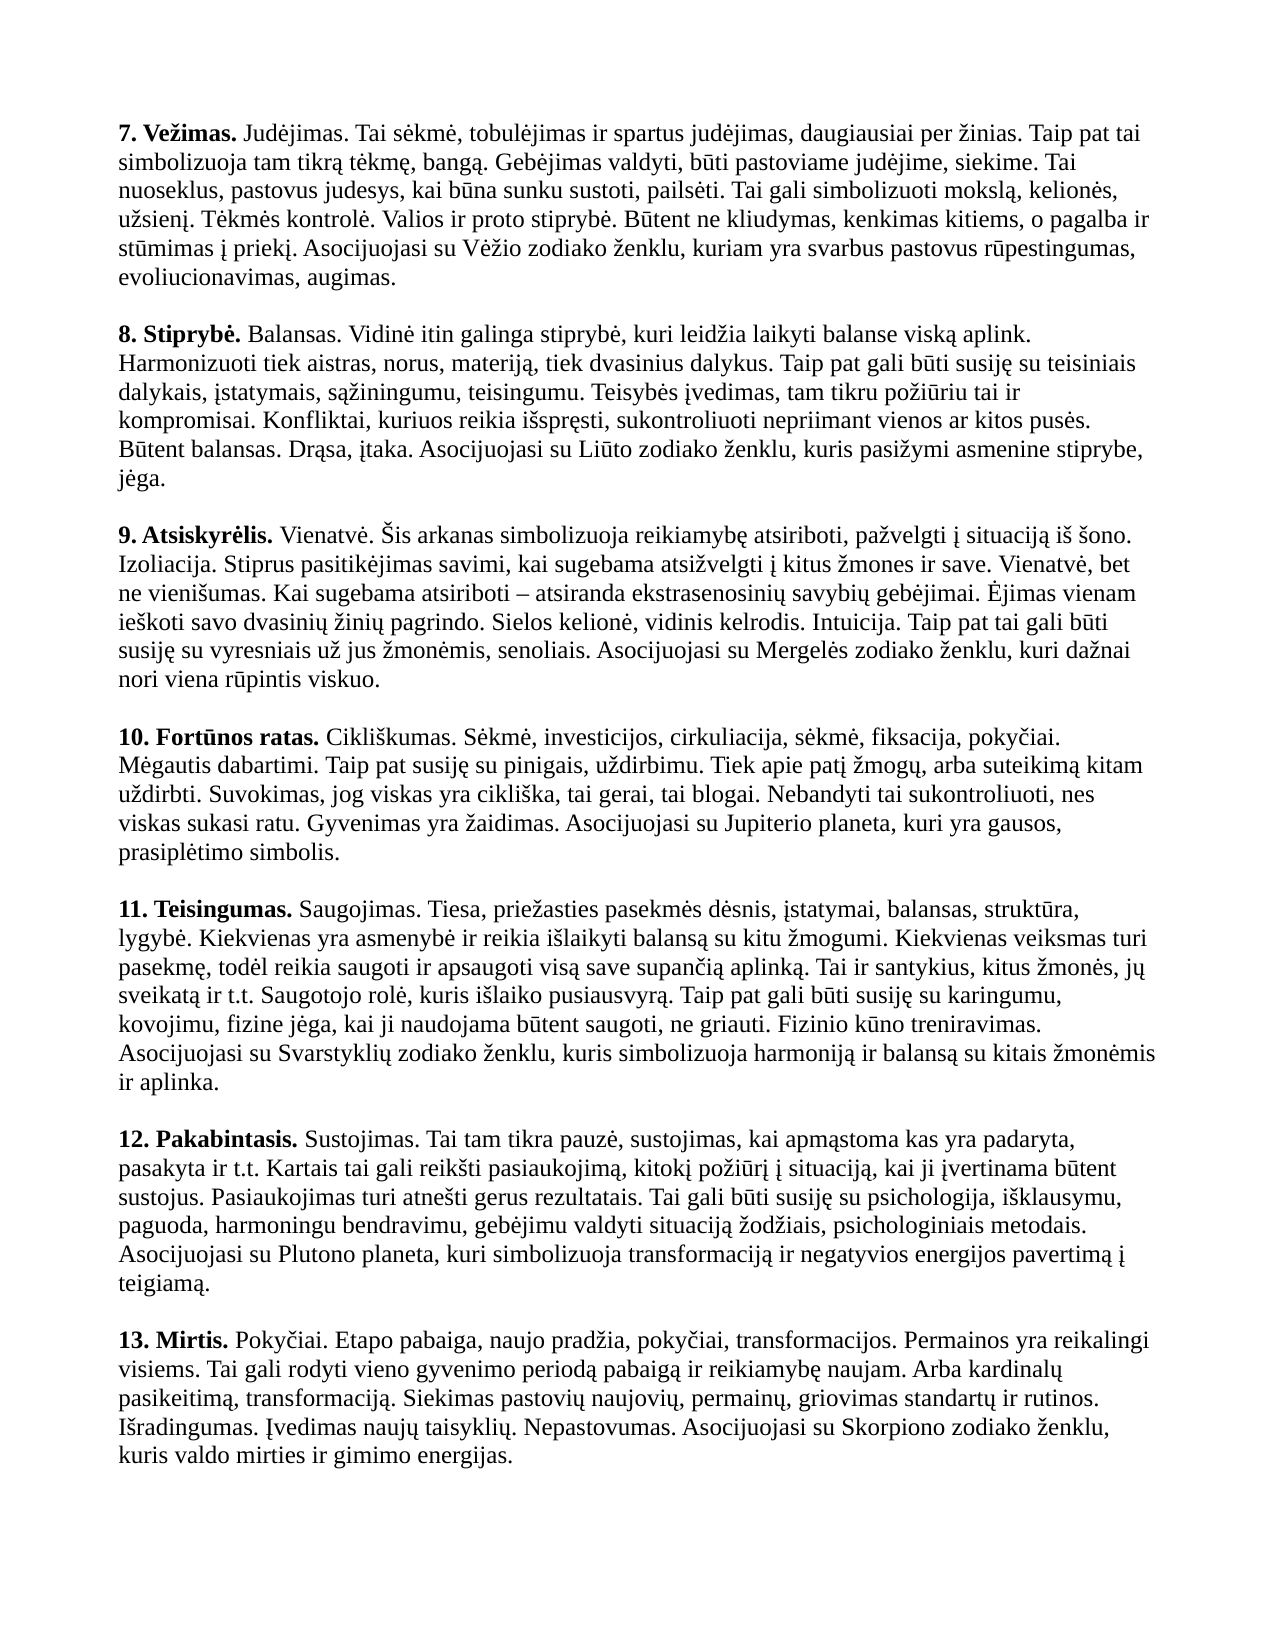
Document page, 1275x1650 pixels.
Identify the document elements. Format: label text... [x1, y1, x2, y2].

text 10. Fortūnos ratas. Cikliškumas. Sėkmė, investicijos, cirkuliacija, sėkmė, fiksacija, pokyčiai. Mėgautis dabartimi. Taip pat susiję su pinigais, uždirbimu. Tiek apie patį žmogų, arba suteikimą kitam uždirbti. Suvokimas, jog viskas yra cikliška, tai gerai, tai blogai. Nebandyti tai sukontroliuoti, nes viskas sukasi ratu. Gyvenimas yra žaidimas. Asocijuojasi su Jupiterio planeta, kuri yra gausos, prasiplėtimo simbolis. [118, 722, 1157, 866]
text 13. Mirtis. Pokyčiai. Etapo pabaiga, naujo pradžia, pokyčiai, transformacijos. Permainos yra reikalingi visiems. Tai gali rodyti vieno gyvenimo periodą pabaigą ir reikiamybę naujam. Arba kardinalų pasikeitimą, transformaciją. Siekimas pastovių naujovių, permainų, griovimas standartų ir rutinos. Išradingumas. Įvedimas naujų taisyklių. Nepastovumas. Asocijuojasi su Skorpiono zodiako ženklu, kuris valdo mirties ir gimimo energijas. [118, 1326, 1157, 1469]
text 11. Teisingumas. Saugojimas. Tiesa, priežasties pasekmės dėsnis, įstatymai, balansas, struktūra, lygybė. Kiekvienas yra asmenybė ir reikia išlaikyti balansą su kitu žmogumi. Kiekvienas veiksmas turi pasekmę, todėl reikia saugoti ir apsaugoti visą save supančią aplinką. Tai ir santykius, kitus žmonės, jų sveikatą ir t.t. Saugotojo rolė, kuris išlaiko pusiausvyrą. Taip pat gali būti susiję su karingumu, kovojimu, fizine jėga, kai ji naudojama būtent saugoti, ne griauti. Fizinio kūno treniravimas. Asocijuojasi su Svarstyklių zodiako ženklu, kuris simbolizuoja harmoniją ir balansą su kitais žmonėmis ir aplinka. [118, 894, 1157, 1096]
text 12. Pakabintasis. Sustojimas. Tai tam tikra pauzė, sustojimas, kai apmąstoma kas yra padaryta, pasakyta ir t.t. Kartais tai gali reikšti pasiaukojimą, kitokį požiūrį į situaciją, kai ji įvertinama būtent sustojus. Pasiaukojimas turi atnešti gerus rezultatais. Tai gali būti susiję su psichologija, išklausymu, paguoda, harmoningu bendravimu, gebėjimu valdyti situaciją žodžiais, psichologiniais metodais. Asocijuojasi su Plutono planeta, kuri simbolizuoja transformaciją ir negatyvios energijos pavertimą į teigiamą. [118, 1124, 1157, 1297]
text 7. Vežimas. Judėjimas. Tai sėkmė, tobulėjimas ir spartus judėjimas, daugiausiai per žinias. Taip pat tai simbolizuoja tam tikrą tėkmę, bangą. Gebėjimas valdyti, būti pastoviame judėjime, siekime. Tai nuoseklus, pastovus judesys, kai būna sunku sustoti, pailsėti. Tai gali simbolizuoti mokslą, kelionės, užsienį. Tėkmės kontrolė. Valios ir proto stiprybė. Būtent ne kliudymas, kenkimas kitiems, o pagalba ir stūmimas į priekį. Asocijuojasi su Vėžio zodiako ženklu, kuriam yra svarbus pastovus rūpestingumas, evoliucionavimas, augimas. [118, 118, 1157, 291]
text 8. Stiprybė. Balansas. Vidinė itin galinga stiprybė, kuri leidžia laikyti balanse viską aplink. Harmonizuoti tiek aistras, norus, materiją, tiek dvasinius dalykus. Taip pat gali būti susiję su teisiniais dalykais, įstatymais, sąžiningumu, teisingumu. Teisybės įvedimas, tam tikru požiūriu tai ir kompromisai. Konfliktai, kuriuos reikia išspręsti, sukontroliuoti nepriimant vienos ar kitos pusės. Būtent balansas. Drąsa, įtaka. Asocijuojasi su Liūto zodiako ženklu, kuris pasižymi asmenine stiprybe, jėga. [118, 319, 1157, 492]
text 9. Atsiskyrėlis. Vienatvė. Šis arkanas simbolizuoja reikiamybę atsiriboti, pažvelgti į situaciją iš šono. Izoliacija. Stiprus pasitikėjimas savimi, kai sugebama atsižvelgti į kitus žmones ir save. Vienatvė, bet ne vienišumas. Kai sugebama atsiriboti – atsiranda ekstrasenosinių savybių gebėjimai. Ėjimas vienam ieškoti savo dvasinių žinių pagrindo. Sielos kelionė, vidinis kelrodis. Intuicija. Taip pat tai gali būti susiję su vyresniais už jus žmonėmis, senoliais. Asocijuojasi su Mergelės zodiako ženklu, kuri dažnai nori viena rūpintis viskuo. [118, 521, 1157, 693]
